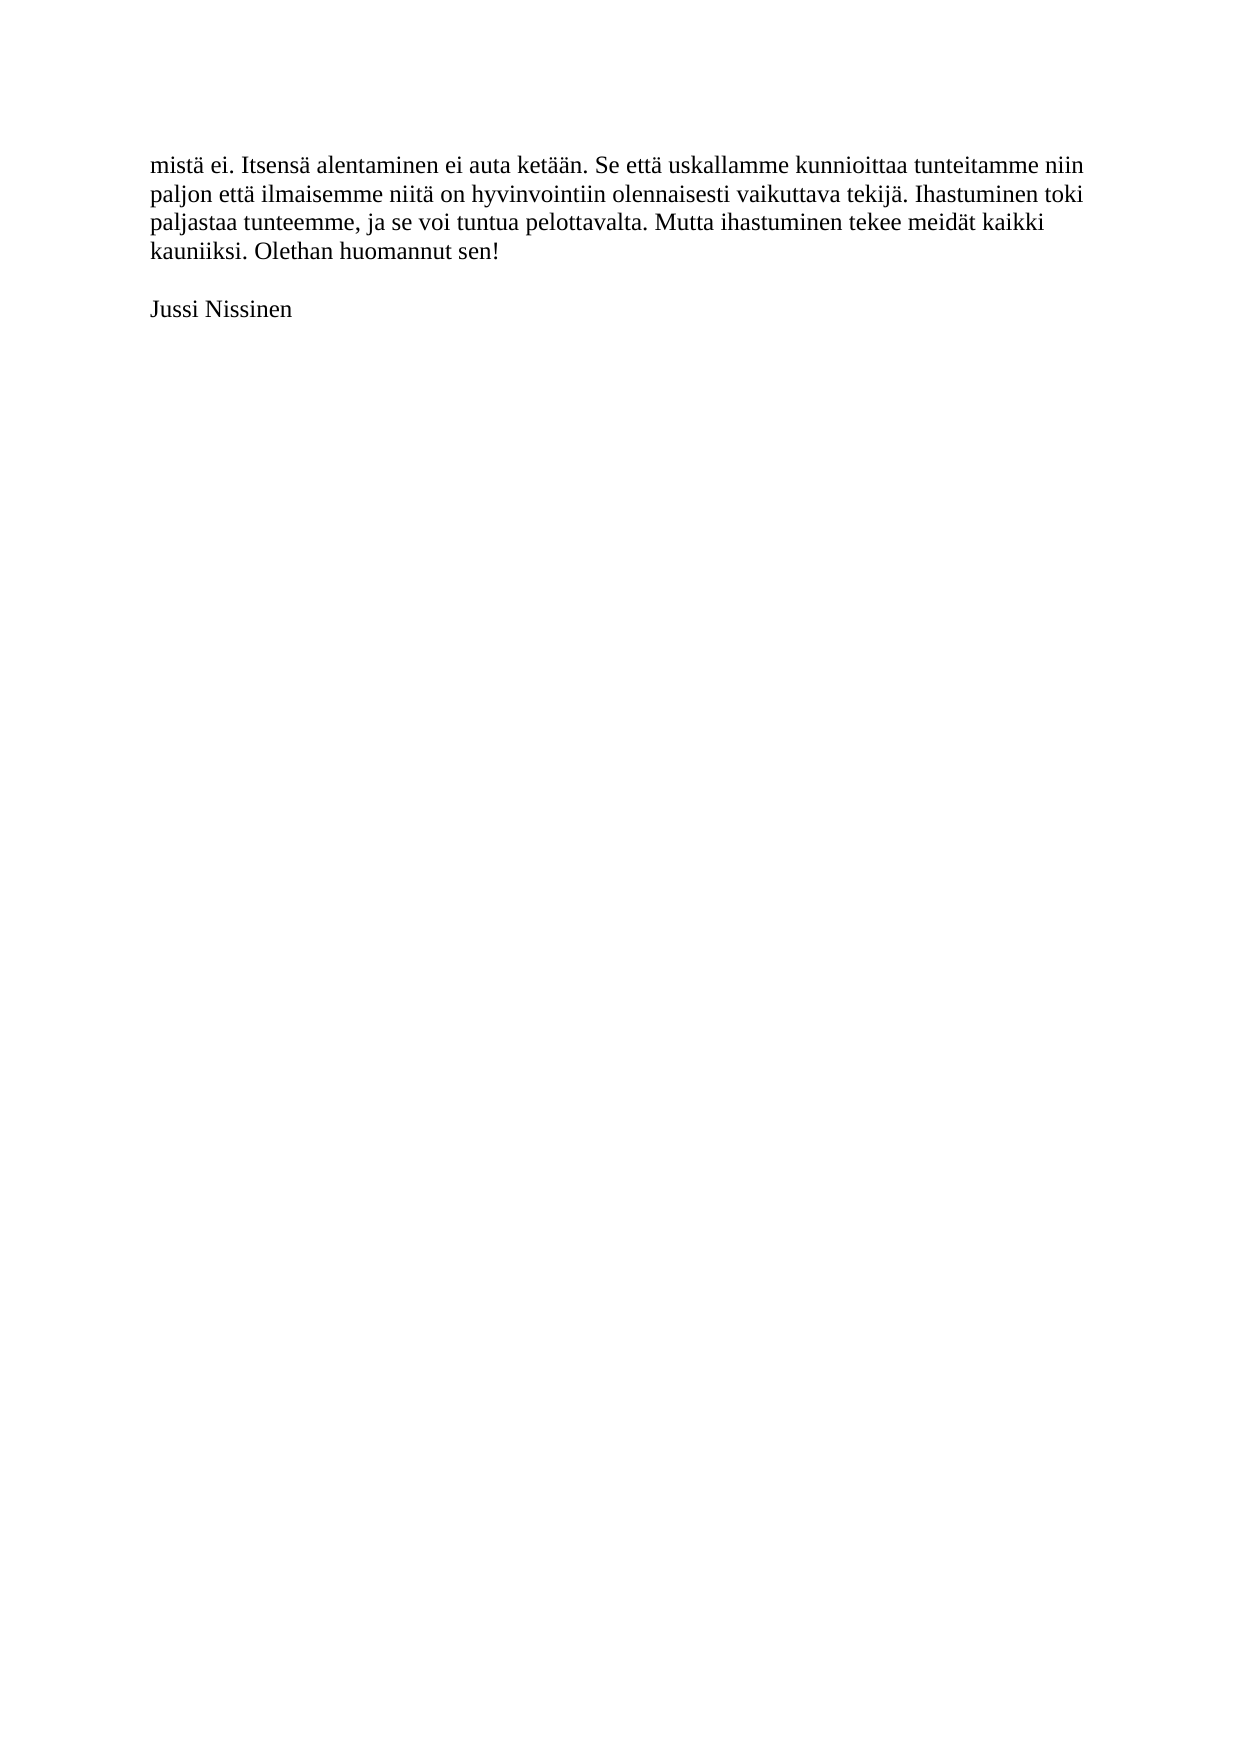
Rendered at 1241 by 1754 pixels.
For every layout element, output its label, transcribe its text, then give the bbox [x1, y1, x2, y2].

text mistä ei. Itsensä alentaminen ei auta ketään. Se että uskallamme kunnioittaa tunteitamme niin paljon että ilmaisemme niitä on hyvinvointiin olennaisesti vaikuttava tekijä. Ihastuminen toki paljastaa tunteemme, ja se voi tuntua pelottavalta. Mutta ihastuminen tekee meidät kaikki kauniiksi. Olethan huomannut sen! Jussi Nissinen [150, 150, 1090, 322]
